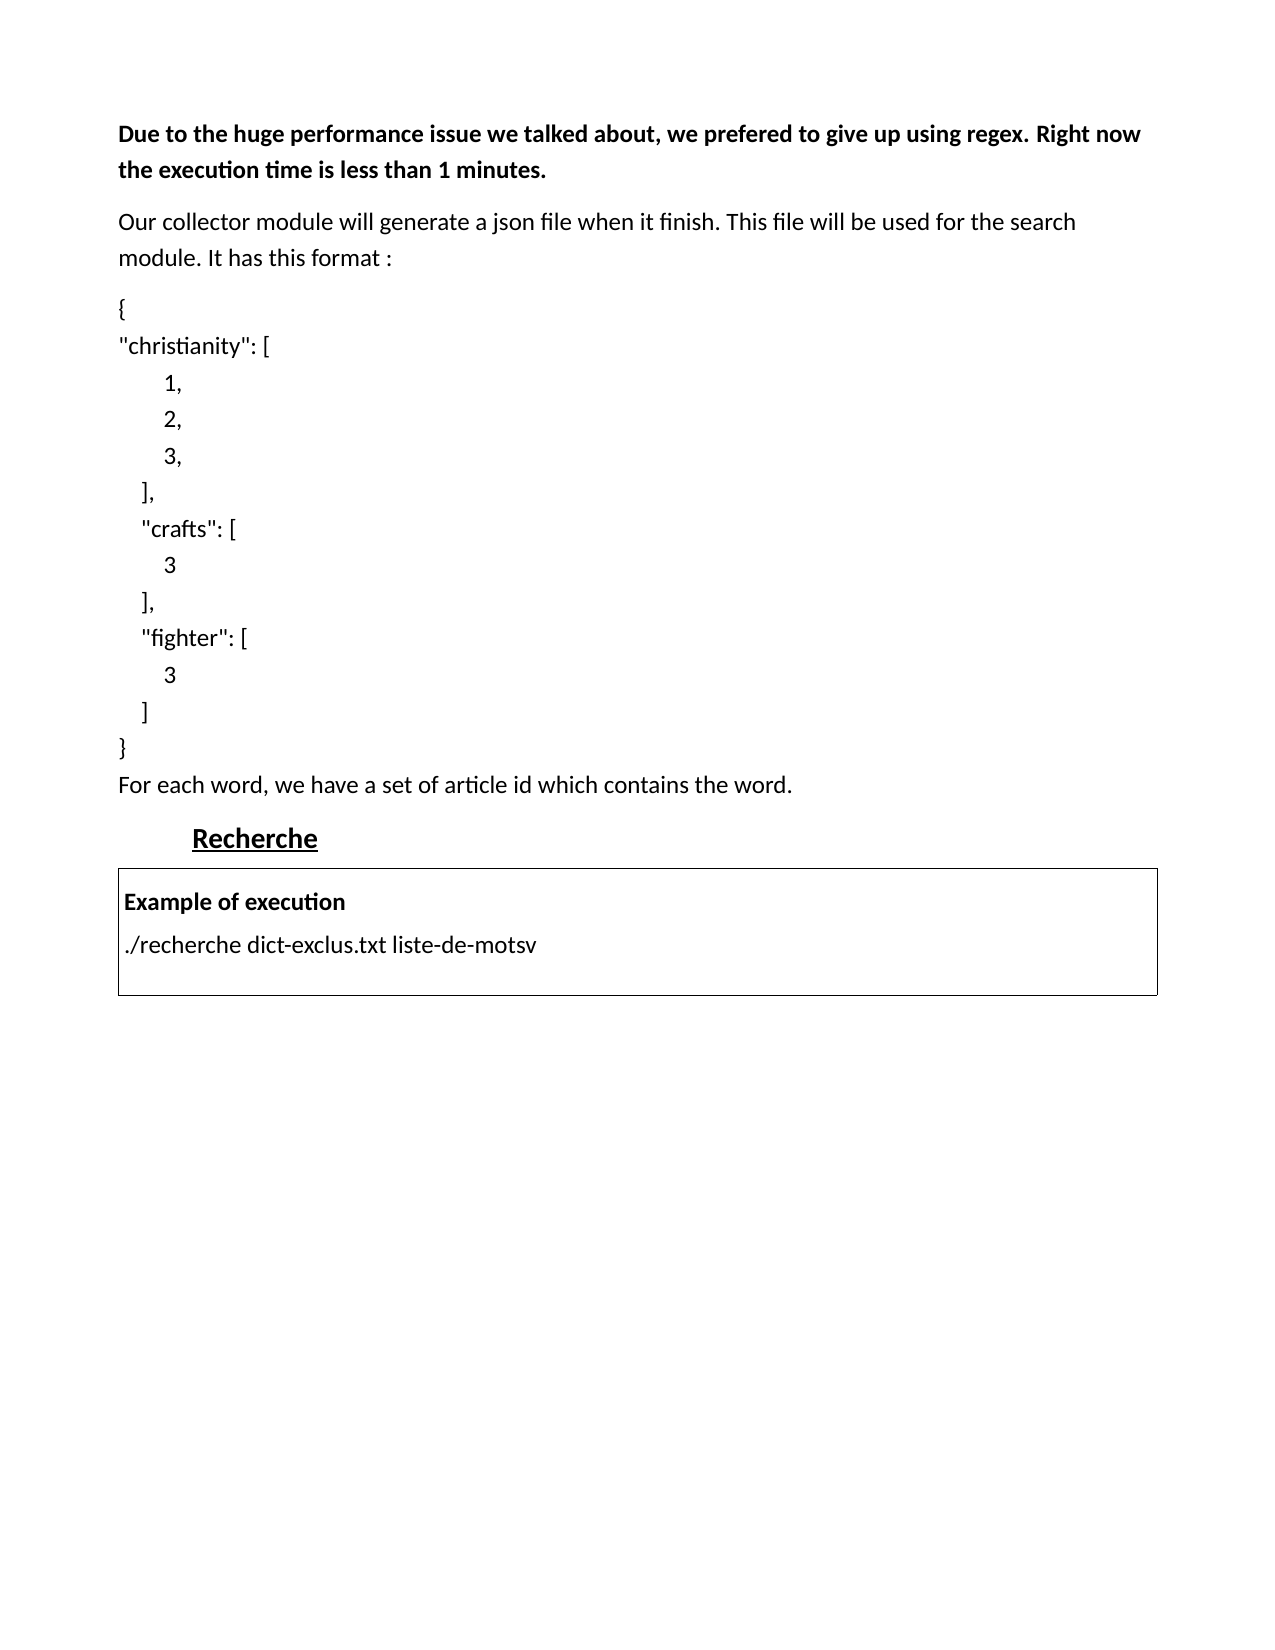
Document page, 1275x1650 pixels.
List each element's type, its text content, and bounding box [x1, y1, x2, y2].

subtitle Recherche [192, 820, 1157, 856]
text "crafts": [ [118, 513, 1157, 543]
text 3 [118, 549, 1157, 580]
text "christianity": [ [118, 330, 1157, 361]
text Due to the huge performance issue we talked about, we prefered to give up using regex. Right now the execution time is less than 1 minutes. [118, 118, 1157, 185]
text ], [118, 476, 1157, 507]
text For each word, we have a set of article id which contains the word. [118, 769, 1157, 799]
text { [118, 293, 1157, 324]
table_header Example of execution ./recherche dict-exclus.txt liste-de-motsv [119, 869, 1157, 995]
text 3, [118, 440, 1157, 470]
text "fighter": [ [118, 623, 1157, 653]
text 3 [118, 659, 1157, 690]
text ], [118, 586, 1157, 617]
text } [118, 732, 1157, 763]
text ] [118, 696, 1157, 726]
text 1, [118, 367, 1157, 397]
text 2, [118, 403, 1157, 434]
text Our collector module will generate a json file when it finish. This file will be used for the search module. It has this format : [118, 206, 1157, 273]
